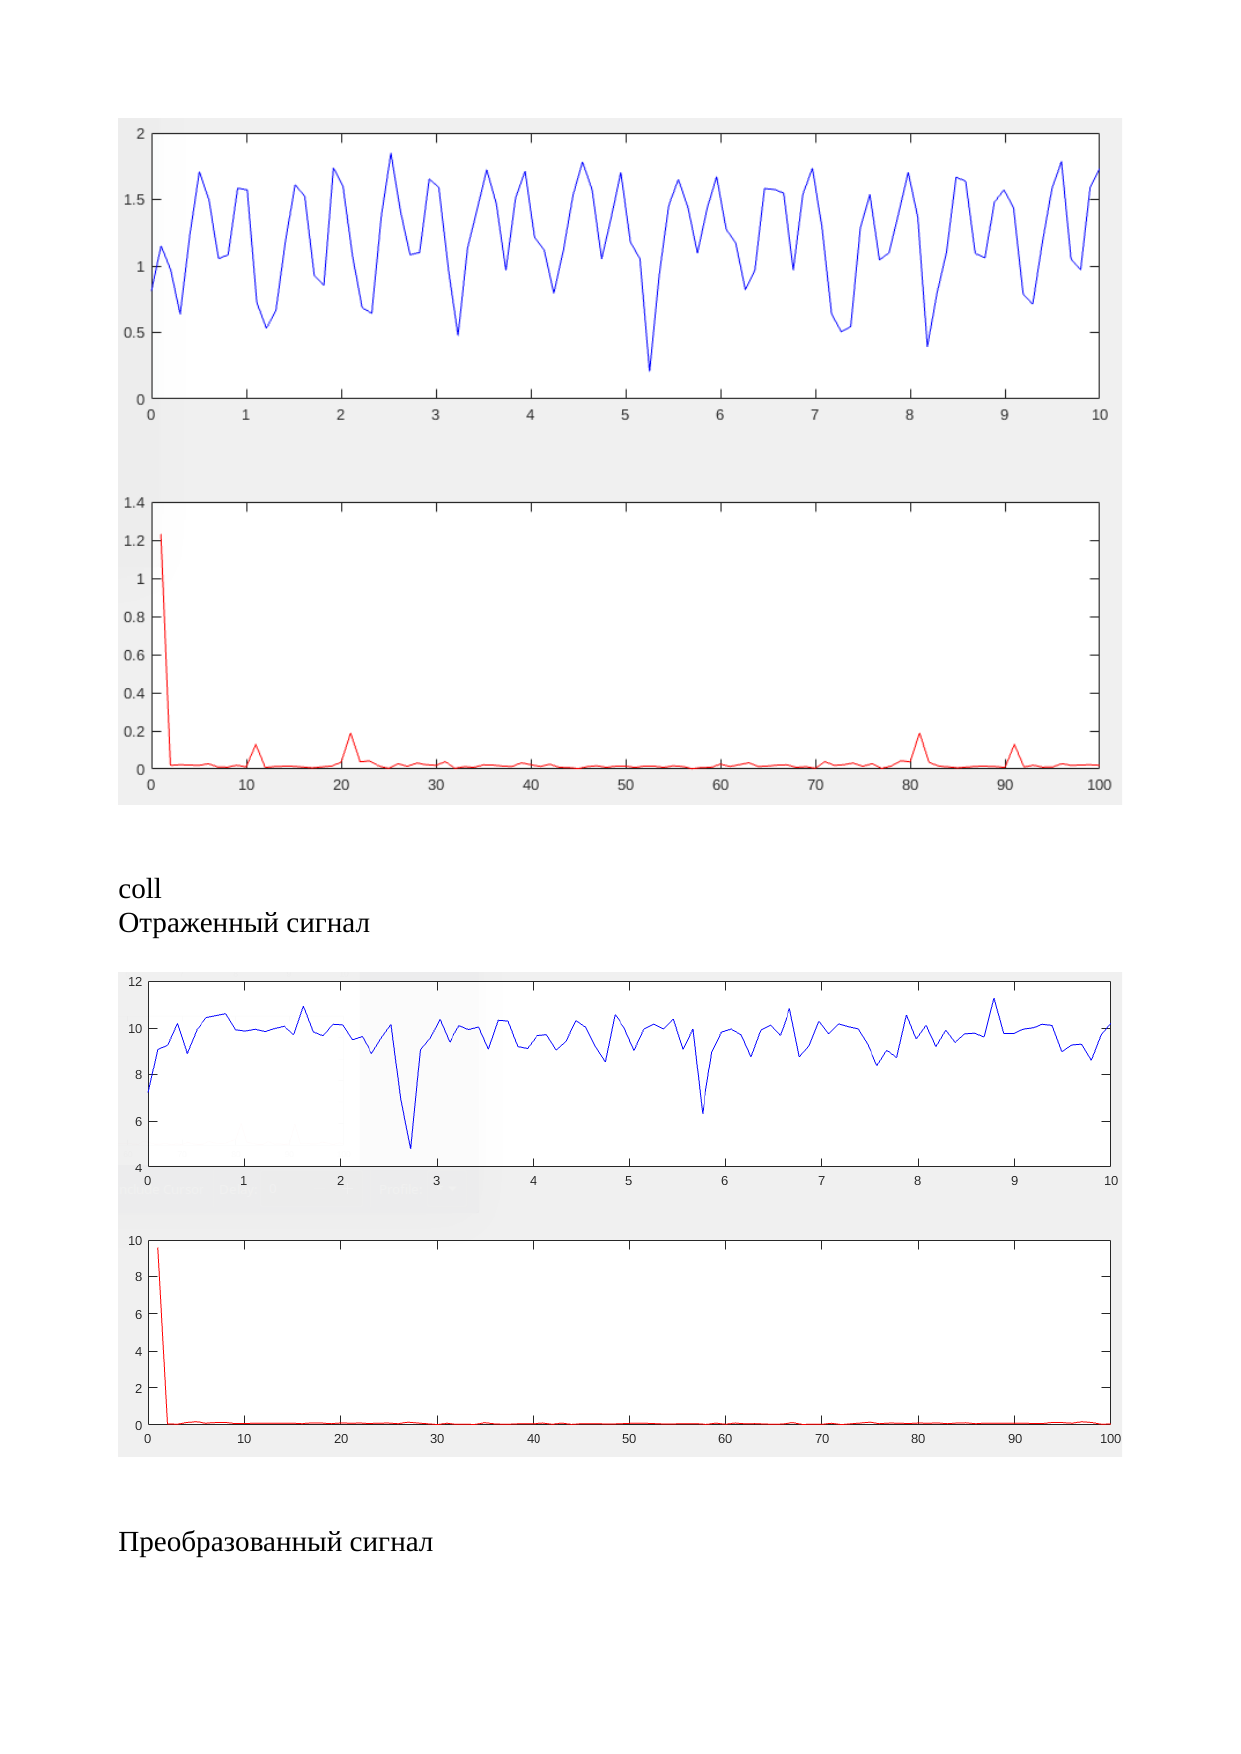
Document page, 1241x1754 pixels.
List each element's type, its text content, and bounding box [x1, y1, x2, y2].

text Отраженный сигнал [118, 905, 1122, 938]
text coll [118, 871, 1122, 905]
text Преобразованный сигнал [118, 1524, 1122, 1557]
picture [118, 118, 1123, 805]
picture [118, 972, 1123, 1457]
